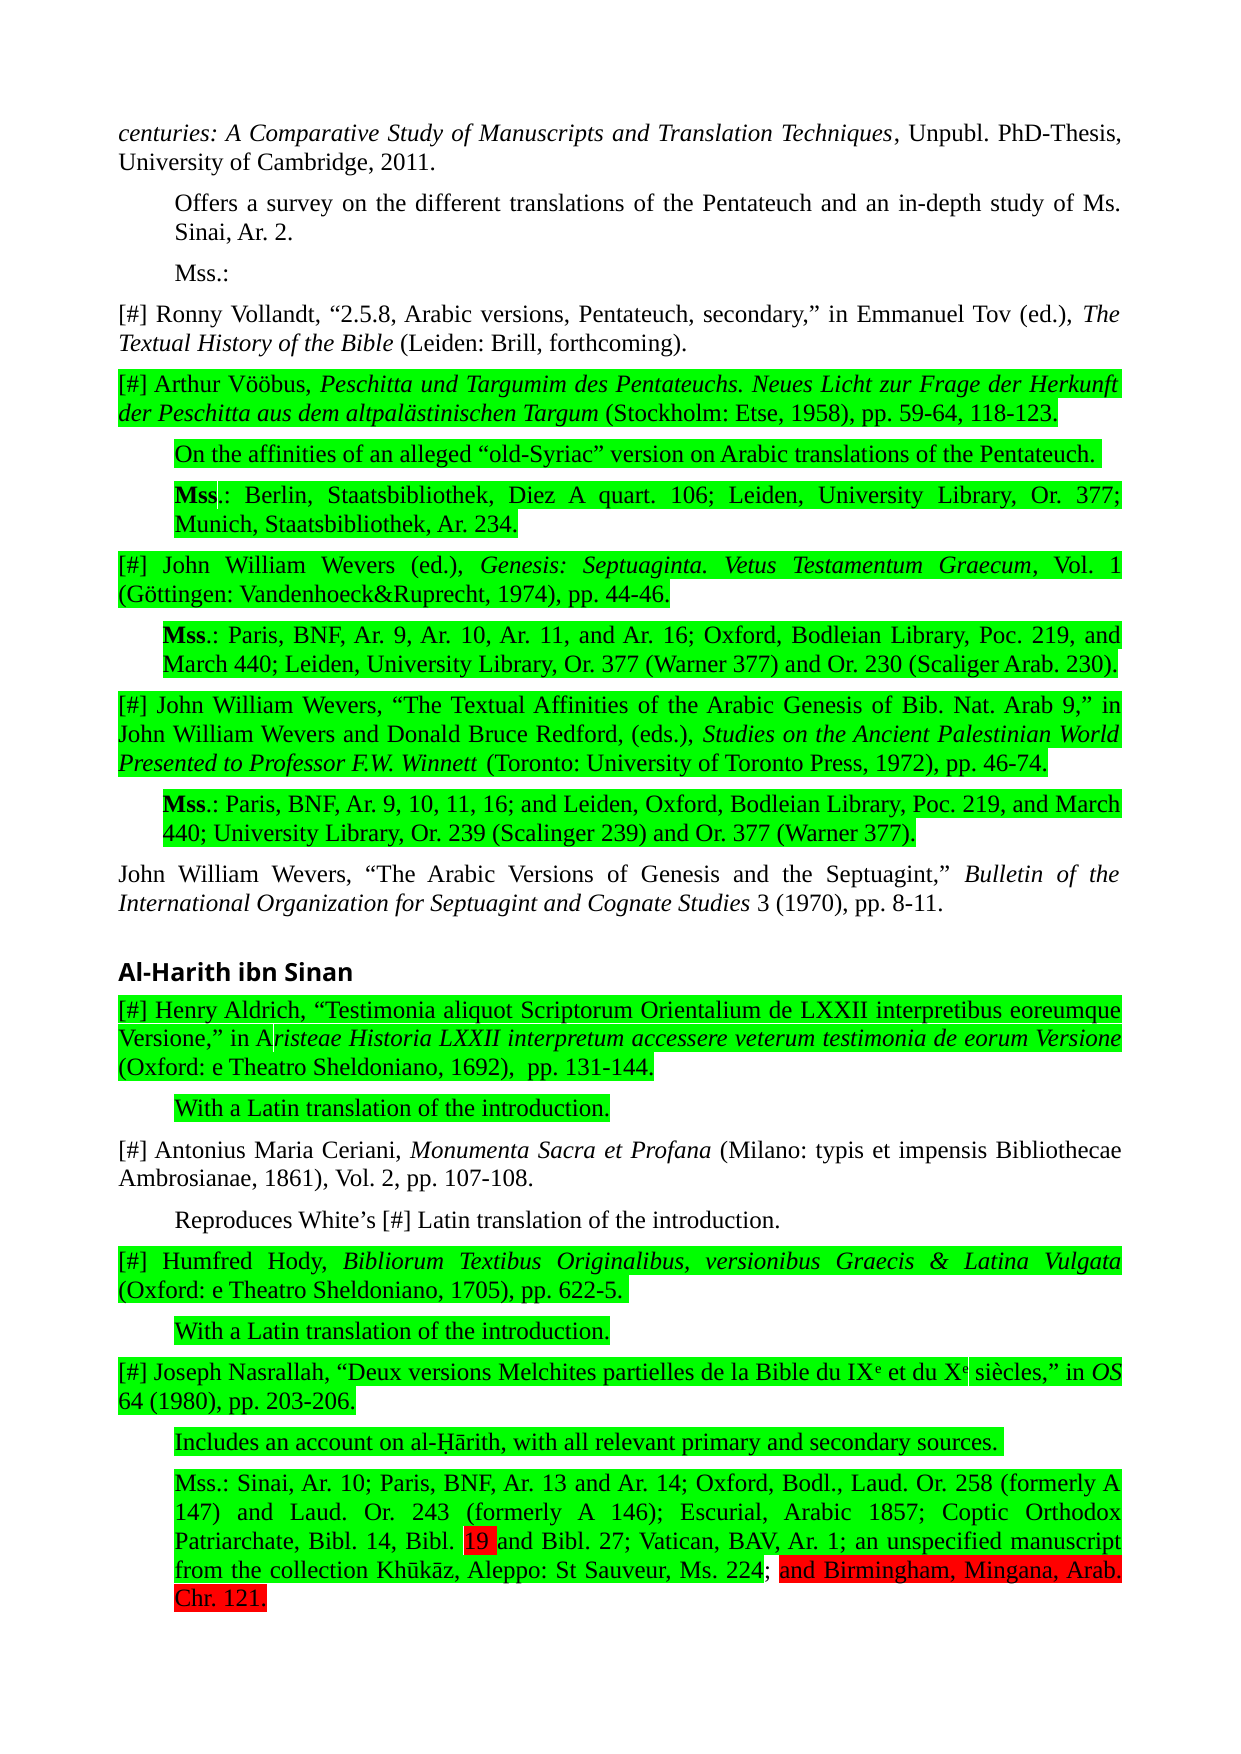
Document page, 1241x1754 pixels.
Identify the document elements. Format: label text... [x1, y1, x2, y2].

text Offers a survey on the different translations of the Pentateuch and an in-depth study of Ms. Sinai, Ar. 2. [174, 188, 1122, 246]
text With a Latin translation of the introduction. [174, 1093, 1122, 1122]
text Reproduces White’s [#] Latin translation of the introduction. [174, 1205, 1122, 1233]
text [#] Humfred Hody, Bibliorum Textibus Originalibus, versionibus Graecis & Latina Vulgata (Oxford: e Theatro Sheldoniano, 1705), pp. 622-5. [118, 1246, 1122, 1303]
text Includes an account on al-Ḥārith, with all relevant primary and secondary sources. [174, 1427, 1122, 1456]
text centuries: A Comparative Study of Manuscripts and Translation Techniques, Unpubl. PhD-Thesis, University of Cambridge, 2011. [118, 118, 1122, 176]
text Mss.: Paris, BNF, Ar. 9, Ar. 10, Ar. 11, and Ar. 16; Oxford, Bodleian Library, Poc. 219, and March 440; Leiden, University Library, Or. 377 (Warner 377) and Or. 230 (Scaliger Arab. 230). [162, 621, 1122, 678]
text Mss.: Paris, BNF, Ar. 9, 10, 11, 16; and Leiden, Oxford, Bodleian Library, Poc. 219, and March 440; University Library, Or. 239 (Scalinger 239) and Or. 377 (Warner 377). [162, 789, 1122, 847]
text On the affinities of an alleged “old-Syriac” version on Arabic translations of the Pentateuch. [174, 439, 1122, 468]
text [#] John William Wevers (ed.), Genesis: Septuaginta. Vetus Testamentum Graecum, Vol. 1 (Göttingen: Vandenhoeck&Ruprecht, 1974), pp. 44-46. [118, 551, 1122, 608]
text Mss.: [174, 258, 1122, 287]
text [#] Antonius Maria Ceriani, Monumenta Sacra et Profana (Milano: typis et impensis Bibliothecae Ambrosianae, 1861), Vol. 2, pp. 107-108. [118, 1135, 1122, 1192]
text [#] Henry Aldrich, “Testimonia aliquot Scriptorum Orientalium de LXXII interpretibus eoreumque Versione,” in Aristeae Historia LXXII interpretum accessere veterum testimonia de eorum Versione (Oxford: e Theatro Sheldoniano, 1692), pp. 131-144. [118, 995, 1122, 1081]
text Mss.: Sinai, Ar. 10; Paris, BNF, Ar. 13 and Ar. 14; Oxford, Bodl., Laud. Or. 258 (formerly A 147) and Laud. Or. 243 (formerly A 146); Escurial, Arabic 1857; Coptic Orthodox Patriarchate, Bibl. 14, Bibl. 19 and Bibl. 27; Vatican, BAV, Ar. 1; an unspecified manuscript from the collection Khūkāz, Aleppo: St Sauveur, Ms. 224; and Birmingham, Mingana, Arab. Chr. 121. [174, 1468, 1122, 1612]
text Mss.: Berlin, Staatsbibliothek, Diez A quart. 106; Leiden, University Library, Or. 377; Munich, Staatsbibliothek, Ar. 234. [174, 481, 1122, 538]
text With a Latin translation of the introduction. [174, 1316, 1122, 1345]
text [#] John William Wevers, “The Textual Affinities of the Arabic Genesis of Bib. Nat. Arab 9,” in John William Wevers and Donald Bruce Redford, (eds.), Studies on the Ancient Palestinian World Presented to Professor F.W. Winnett (Toronto: University of Toronto Press, 1972), pp. 46-74. [118, 691, 1122, 777]
subtitle Al-Harith ibn Sinan [118, 954, 1122, 988]
text [#] Ronny Vollandt, “2.5.8, Arabic versions, Pentateuch, secondary,” in Emmanuel Tov (ed.), The Textual History of the Bible (Leiden: Brill, forthcoming). [118, 299, 1122, 357]
text [#] Arthur Vööbus, Peschitta und Targumim des Pentateuchs. Neues Licht zur Frage der Herkunft der Peschitta aus dem altpalästinischen Targum (Stockholm: Etse, 1958), pp. 59-64, 118-123. [118, 369, 1122, 427]
text John William Wevers, “The Arabic Versions of Genesis and the Septuagint,” Bulletin of the International Organization for Septuagint and Cognate Studies 3 (1970), pp. 8-11. [118, 859, 1122, 917]
text [#] Joseph Nasrallah, “Deux versions Melchites partielles de la Bible du IXe et du Xe siècles,” in OS 64 (1980), pp. 203-206. [118, 1357, 1122, 1415]
